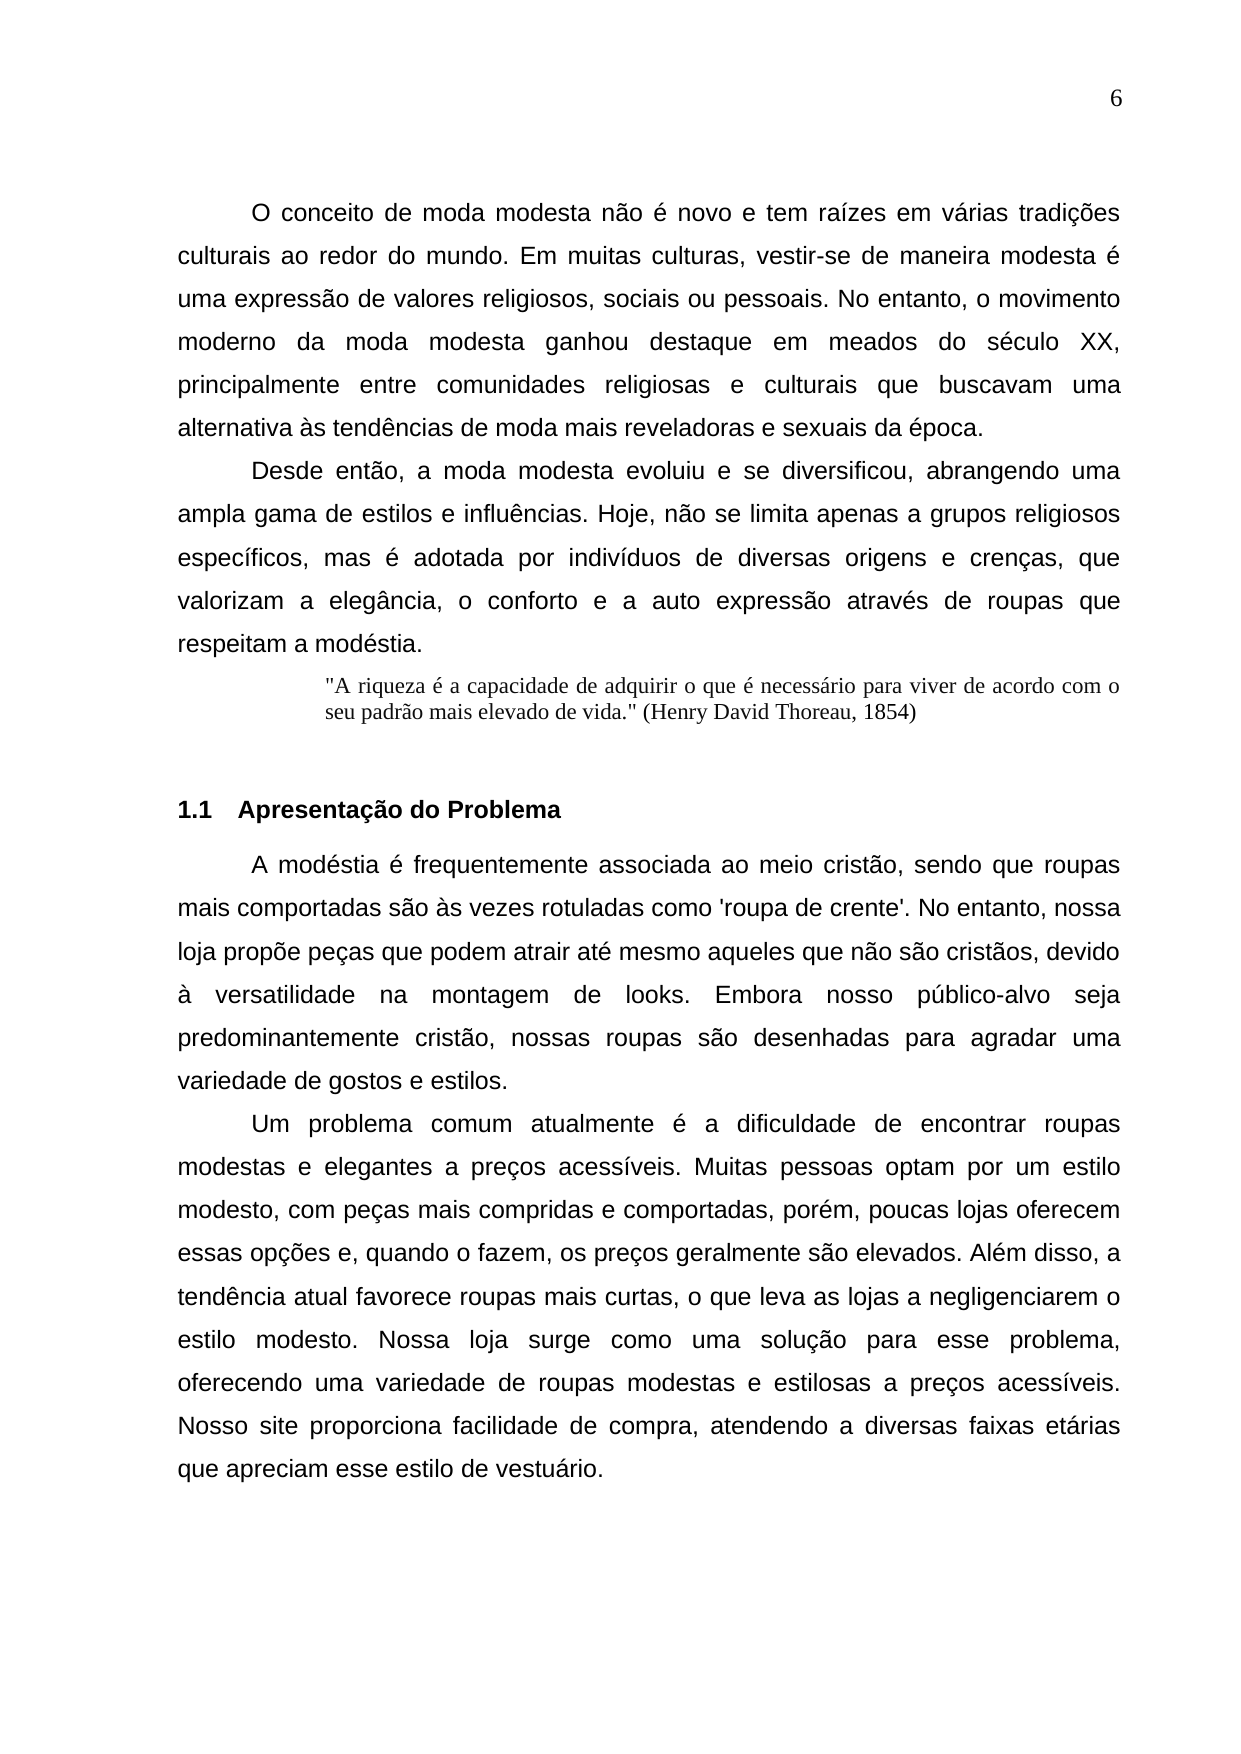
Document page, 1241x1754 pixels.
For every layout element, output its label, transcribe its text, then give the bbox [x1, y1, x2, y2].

text "A riqueza é a capacidade de adquirir o que é necessário para viver de acordo com o seu padrão mais elevado de vida." (Henry David Thoreau, 1854) [325, 672, 1122, 725]
text Um problema comum atualmente é a dificuldade de encontrar roupas modestas e elegantes a preços acessíveis. Muitas pessoas optam por um estilo modesto, com peças mais compridas e comportadas, porém, poucas lojas oferecem essas opções e, quando o fazem, os preços geralmente são elevados. Além disso, a tendência atual favorece roupas mais curtas, o que leva as lojas a negligenciarem o estilo modesto. Nossa loja surge como uma solução para esse problema, oferecendo uma variedade de roupas modestas e estilosas a preços acessíveis. Nosso site proporciona facilidade de compra, atendendo a diversas faixas etárias que apreciam esse estilo de vestuário. [177, 1109, 1122, 1483]
text Desde então, a moda modesta evoluiu e se diversificou, abrangendo uma ampla gama de estilos e influências. Hoje, não se limita apenas a grupos religiosos específicos, mas é adotada por indivíduos de diversas origens e crenças, que valorizam a elegância, o conforto e a auto expressão através de roupas que respeitam a modéstia. [177, 456, 1122, 658]
subtitle Apresentação do Problema [177, 795, 1122, 823]
text A modéstia é frequentemente associada ao meio cristão, sendo que roupas mais comportadas são às vezes rotuladas como 'roupa de crente'. No entanto, nossa loja propõe peças que podem atrair até mesmo aqueles que não são cristãos, devido à versatilidade na montagem de looks. Embora nosso público-alvo seja predominantemente cristão, nossas roupas são desenhadas para agradar uma variedade de gostos e estilos. [177, 850, 1122, 1095]
text O conceito de moda modesta não é novo e tem raízes em várias tradições culturais ao redor do mundo. Em muitas culturas, vestir-se de maneira modesta é uma expressão de valores religiosos, sociais ou pessoais. No entanto, o movimento moderno da moda modesta ganhou destaque em meados do século XX, principalmente entre comunidades religiosas e culturais que buscavam uma alternativa às tendências de moda mais reveladoras e sexuais da época. [177, 198, 1122, 442]
